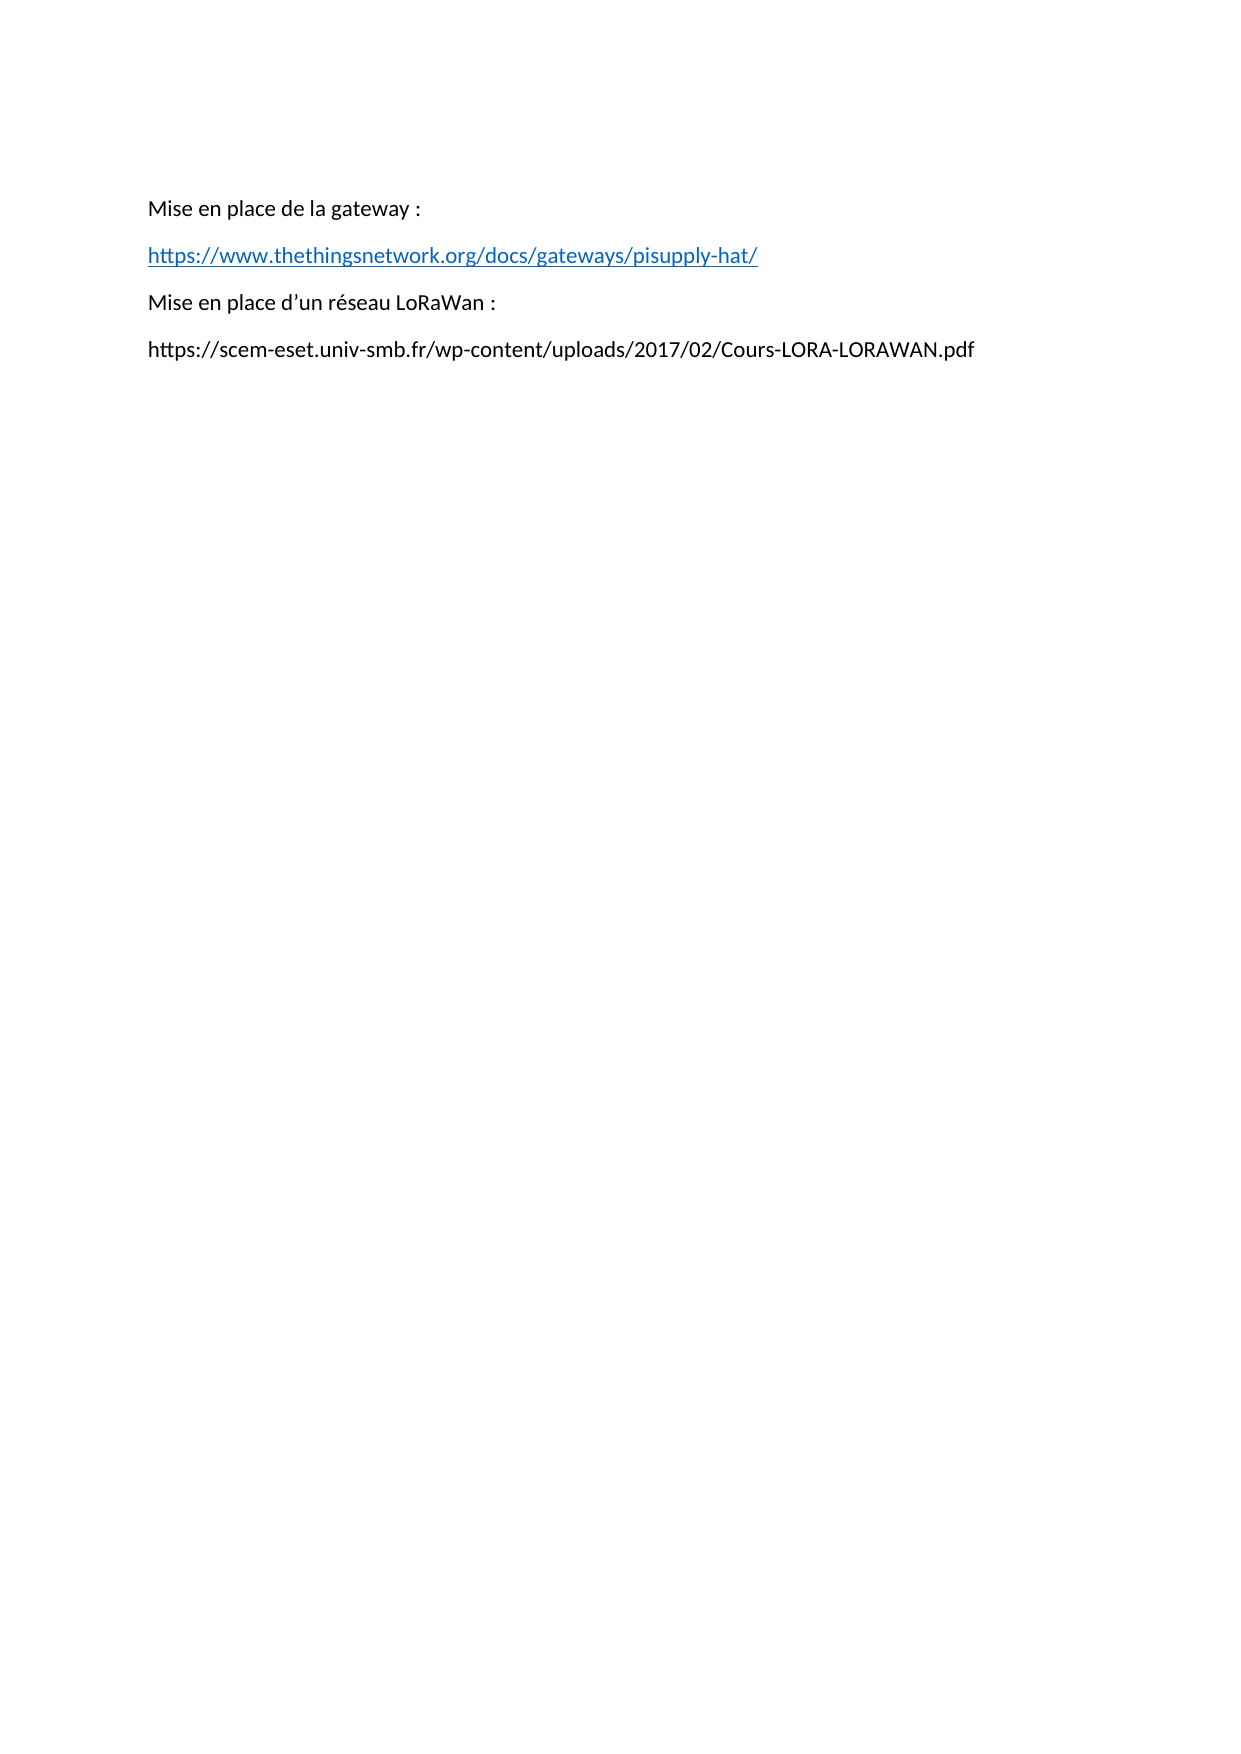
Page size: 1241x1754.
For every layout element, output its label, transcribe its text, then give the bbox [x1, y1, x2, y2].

text https://scem-eset.univ-smb.fr/wp-content/uploads/2017/02/Cours-LORA-LORAWAN.pdf [148, 335, 1093, 393]
text Mise en place d’un réseau LoRaWan : [148, 288, 1093, 316]
text https://www.thethingsnetwork.org/docs/gateways/pisupply-hat/ [148, 241, 1093, 269]
text Mise en place de la gateway : [148, 194, 1093, 222]
